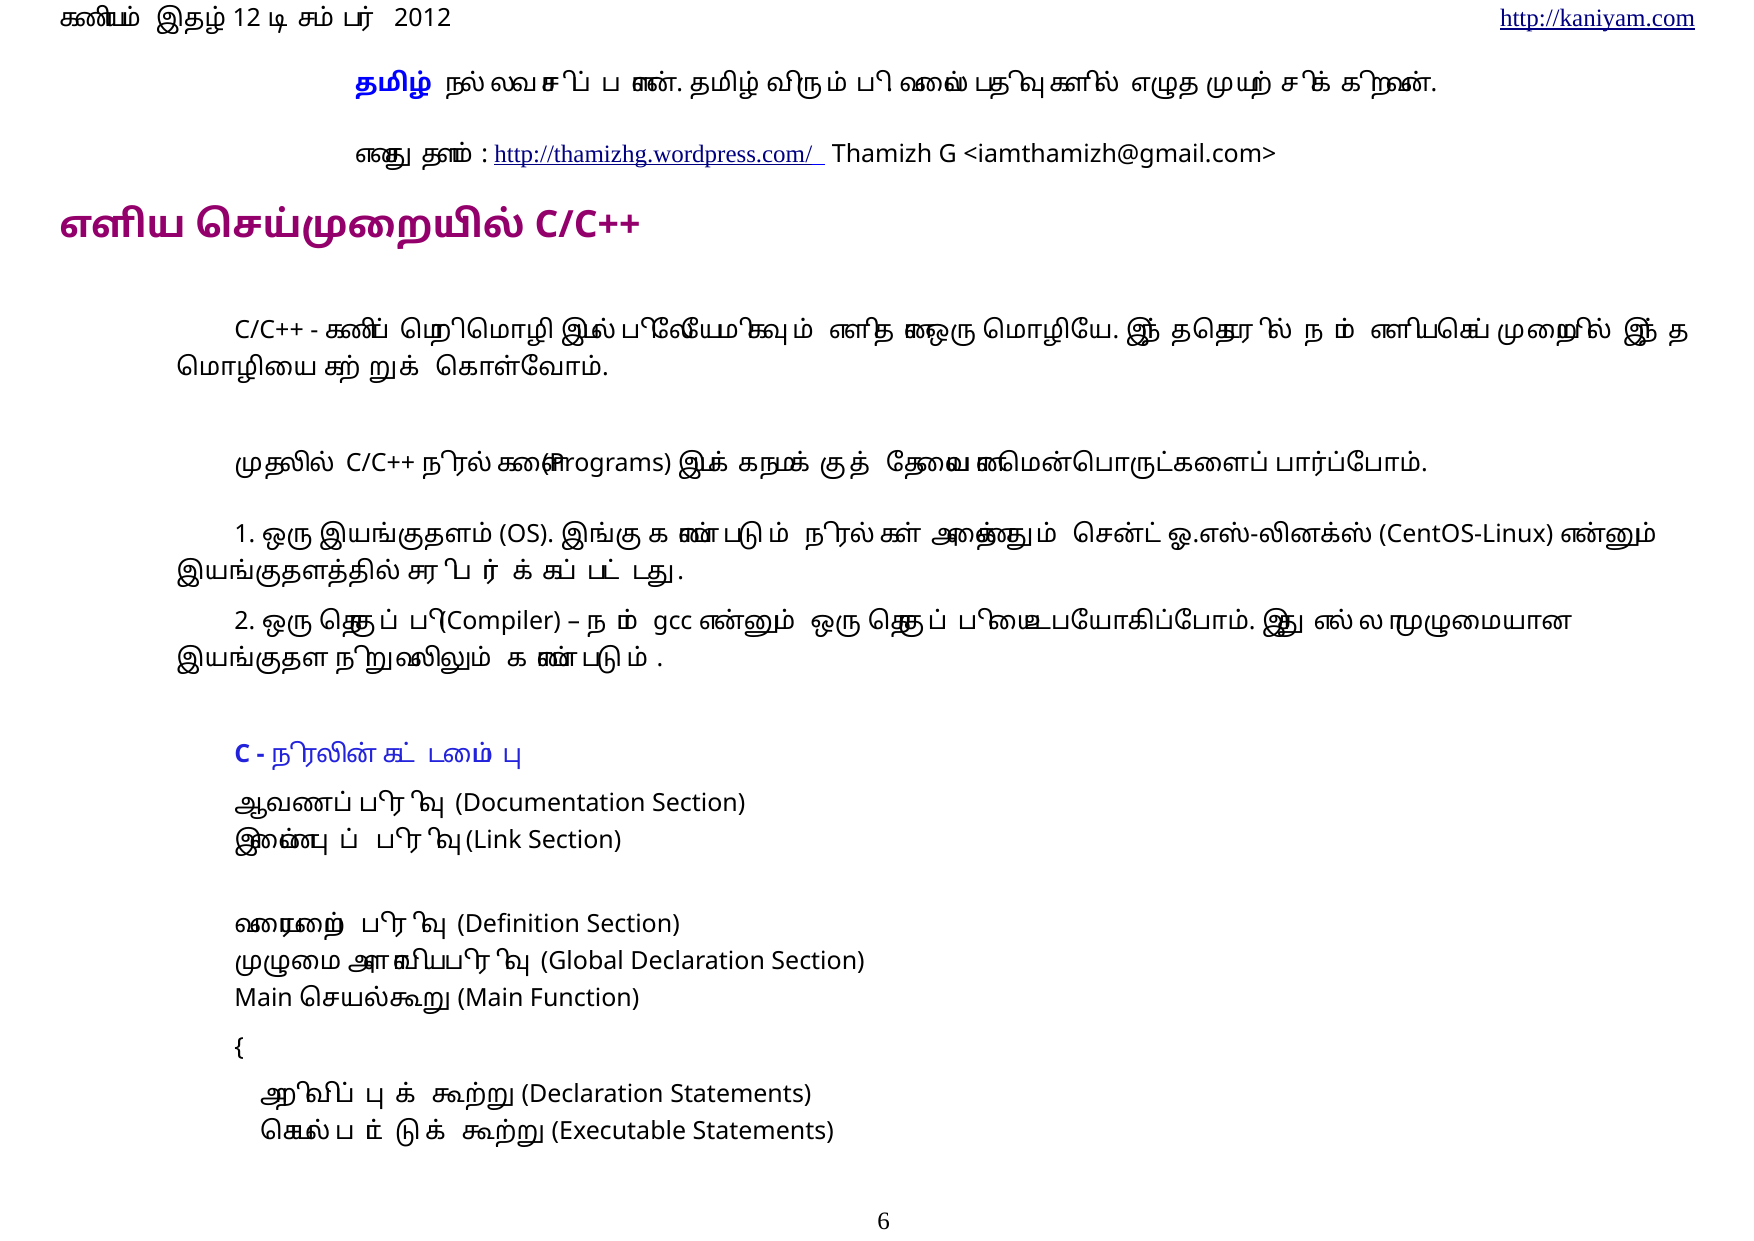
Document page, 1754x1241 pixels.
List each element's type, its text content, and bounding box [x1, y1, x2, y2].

text முதலில் C/C++ நிரல்களை(Programs) இயக்க நமக்குத் தேவையான மென்பொருட்களைப் பார்ப்போம். [176, 445, 1695, 482]
text Main செயல்கூறு (Main Function) [176, 979, 1695, 1016]
text C - நிரலின் கட்டமைப்பு [176, 735, 1695, 772]
text இணைப்புப் பிரிவு(Link Section) [176, 822, 1695, 859]
text { [176, 1029, 1695, 1063]
text ஆவணப் பிரிவு (Documentation Section) [176, 785, 1695, 822]
text செயல்பாட்டுக் கூற்று (Executable Statements) [176, 1112, 1695, 1149]
text வரையறைப் பிரிவு (Definition Section) [176, 905, 1695, 942]
text முழுமை அளாவிய பிரிவு (Global Declaration Section) [176, 942, 1695, 979]
text தமிழ் நல்ல வாசிப்பாளன். தமிழ் விரும்பி. வலைப்பதிவுகளில் எழுத முயற்சிக்கிறவன். எனது தளம்: http://thamizhg.wordpress.com/ Thamizh G <iamthamizh@gmail.com> [59, 64, 1695, 172]
text C/C++ - கணிப்பொறி மொழி இயல்பிலேயே மிகவும் எளிதான ஒரு மொழியே. இந்த தொடரில் நாம் எளிய செய்முறையில் இந்த மொழியை கற்றுக் கொள்வோம். [176, 312, 1695, 386]
text 1. ஒரு இயங்குதளம் (OS). இங்கு காணப்படும் நிரல்கள் அணைத்தும் சென்ட் ஓ.எஸ்-லினக்ஸ் (CentOS-Linux) என்னும் இயங்குதளத்தில் சரிபார்க்கப்பட்டது. [176, 516, 1695, 590]
subtitle எளிய செய்முறையில் C/C++ [59, 197, 1695, 253]
text அறிவிப்புக் கூற்று (Declaration Statements) [176, 1075, 1695, 1112]
text 2. ஒரு தொகுப்பி(Compiler) – நாம் gcc என்னும் ஒரு தொகுப்பியை உபயோகிப்போம். இது எல்லா முழுமையான இயங்குதள நிறுவலிலும் காணப்படும். [176, 602, 1695, 676]
